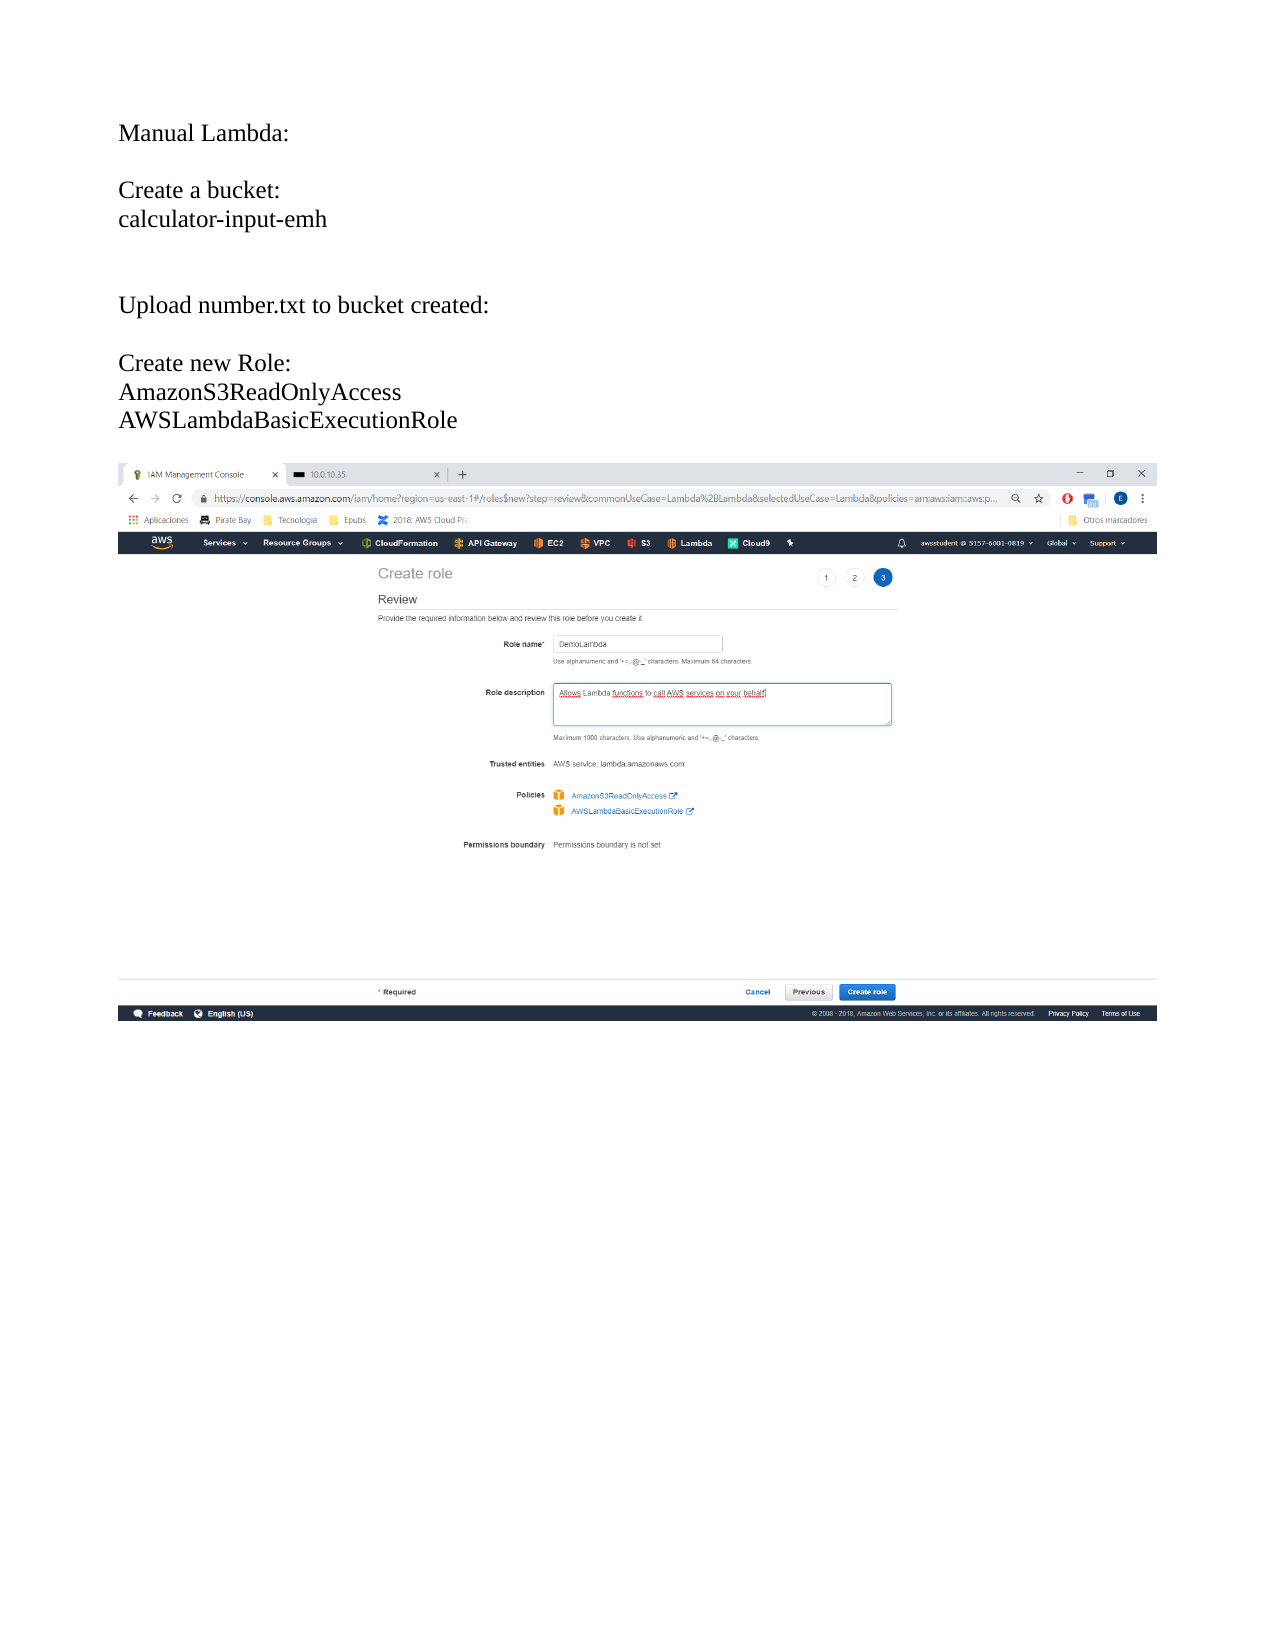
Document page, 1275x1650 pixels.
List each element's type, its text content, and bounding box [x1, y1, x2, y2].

text AmazonS3ReadOnlyAccess [118, 377, 1157, 406]
text Create a bucket: [118, 176, 1157, 204]
text Manual Lambda: [118, 118, 1157, 147]
picture [118, 463, 1157, 1021]
text calculator-input-emh [118, 204, 1157, 233]
text AWSLambdaBasicExecutionRole [118, 406, 1157, 434]
text Create new Role: [118, 348, 1157, 377]
text Upload number.txt to bucket created: [118, 291, 1157, 319]
